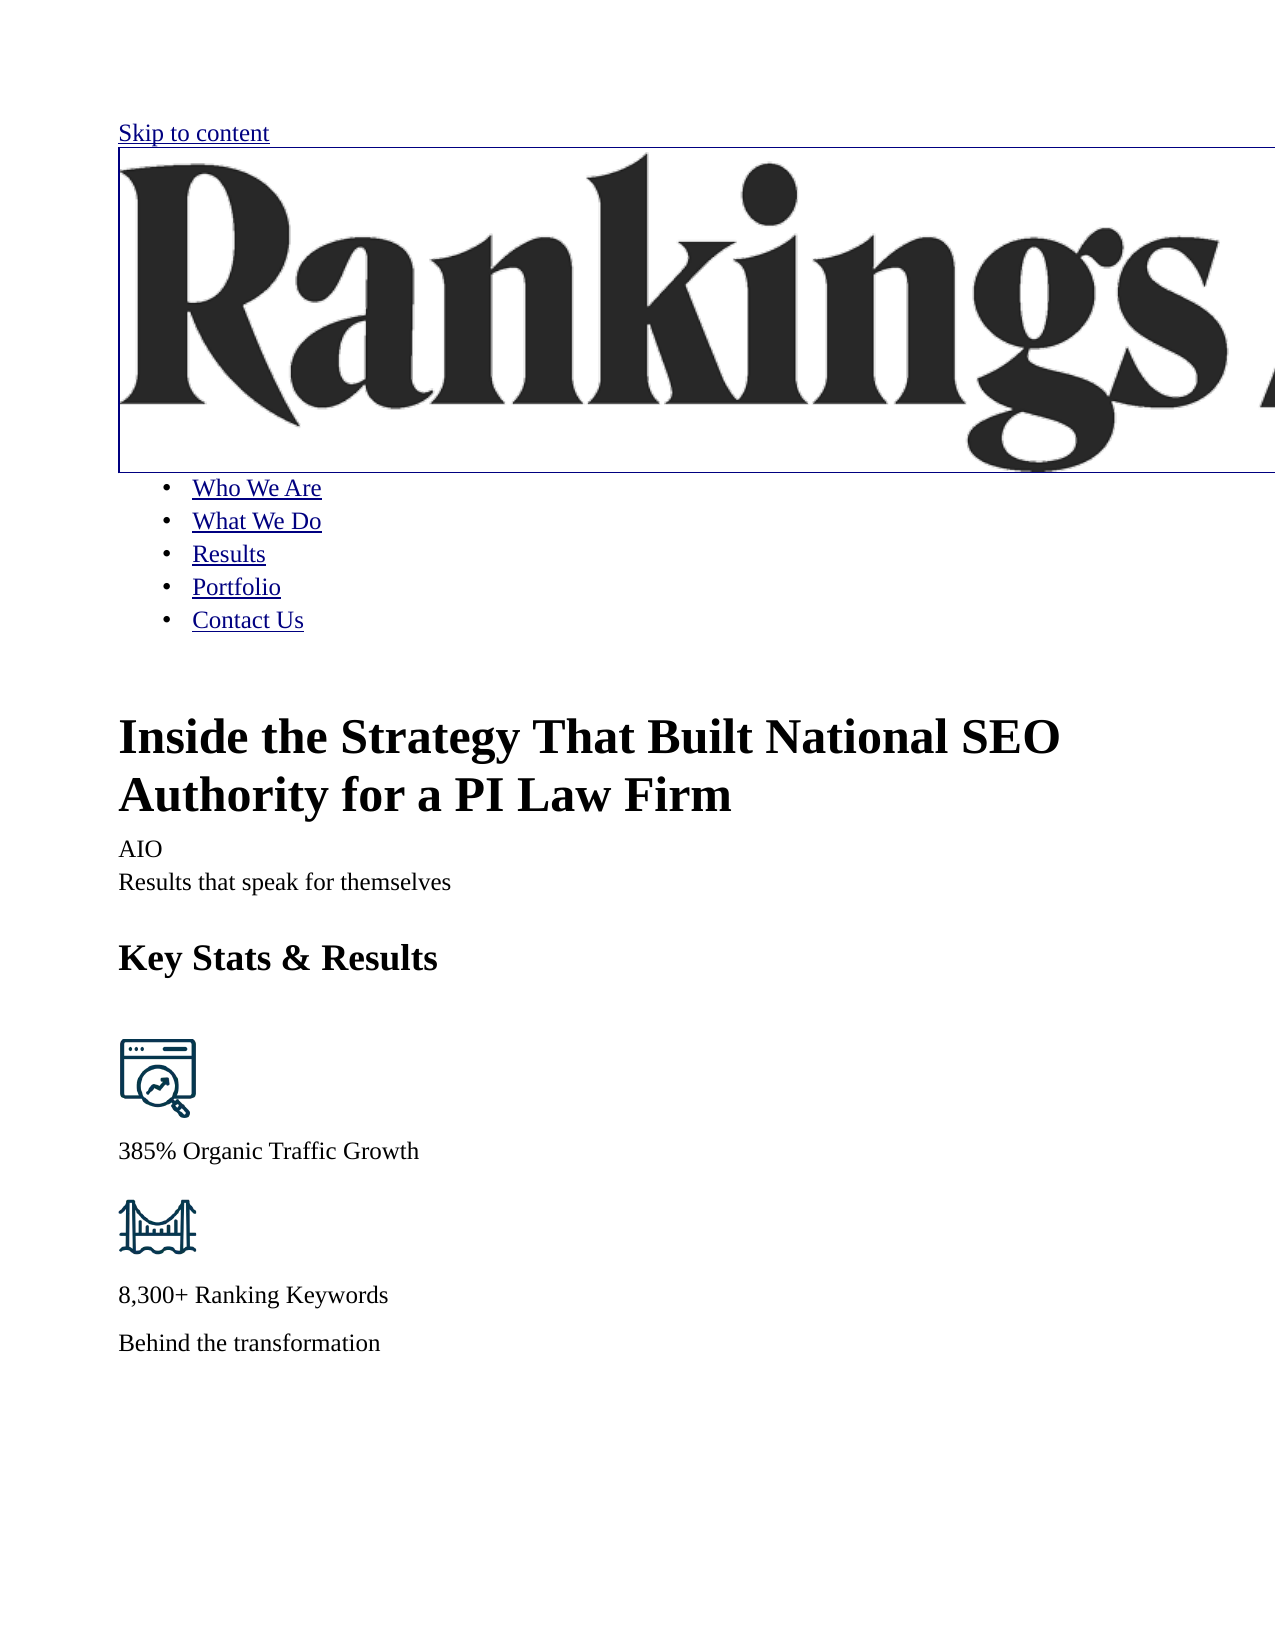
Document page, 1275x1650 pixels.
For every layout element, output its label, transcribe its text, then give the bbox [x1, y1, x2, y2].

picture [120, 148, 1275, 472]
picture [118, 1039, 197, 1118]
text Behind the transformation [118, 1328, 1157, 1357]
text 8,300+ Ranking Keywords [118, 1281, 1157, 1309]
list Results [162, 539, 1157, 568]
list Portfolio [162, 572, 1157, 601]
picture [118, 1183, 197, 1262]
list Who We Are [162, 473, 1157, 502]
text Results that speak for themselves [118, 867, 1157, 896]
text 385% Organic Traffic Growth [118, 1136, 1157, 1165]
list What We Do [162, 506, 1157, 535]
subtitle Inside the Strategy That Built National SEO Authority for a PI Law Firm [118, 707, 1157, 822]
text AIO [118, 834, 1157, 863]
list Contact Us [162, 606, 1157, 634]
text Skip to content [118, 118, 1157, 147]
subtitle Key Stats & Results [118, 936, 1157, 979]
